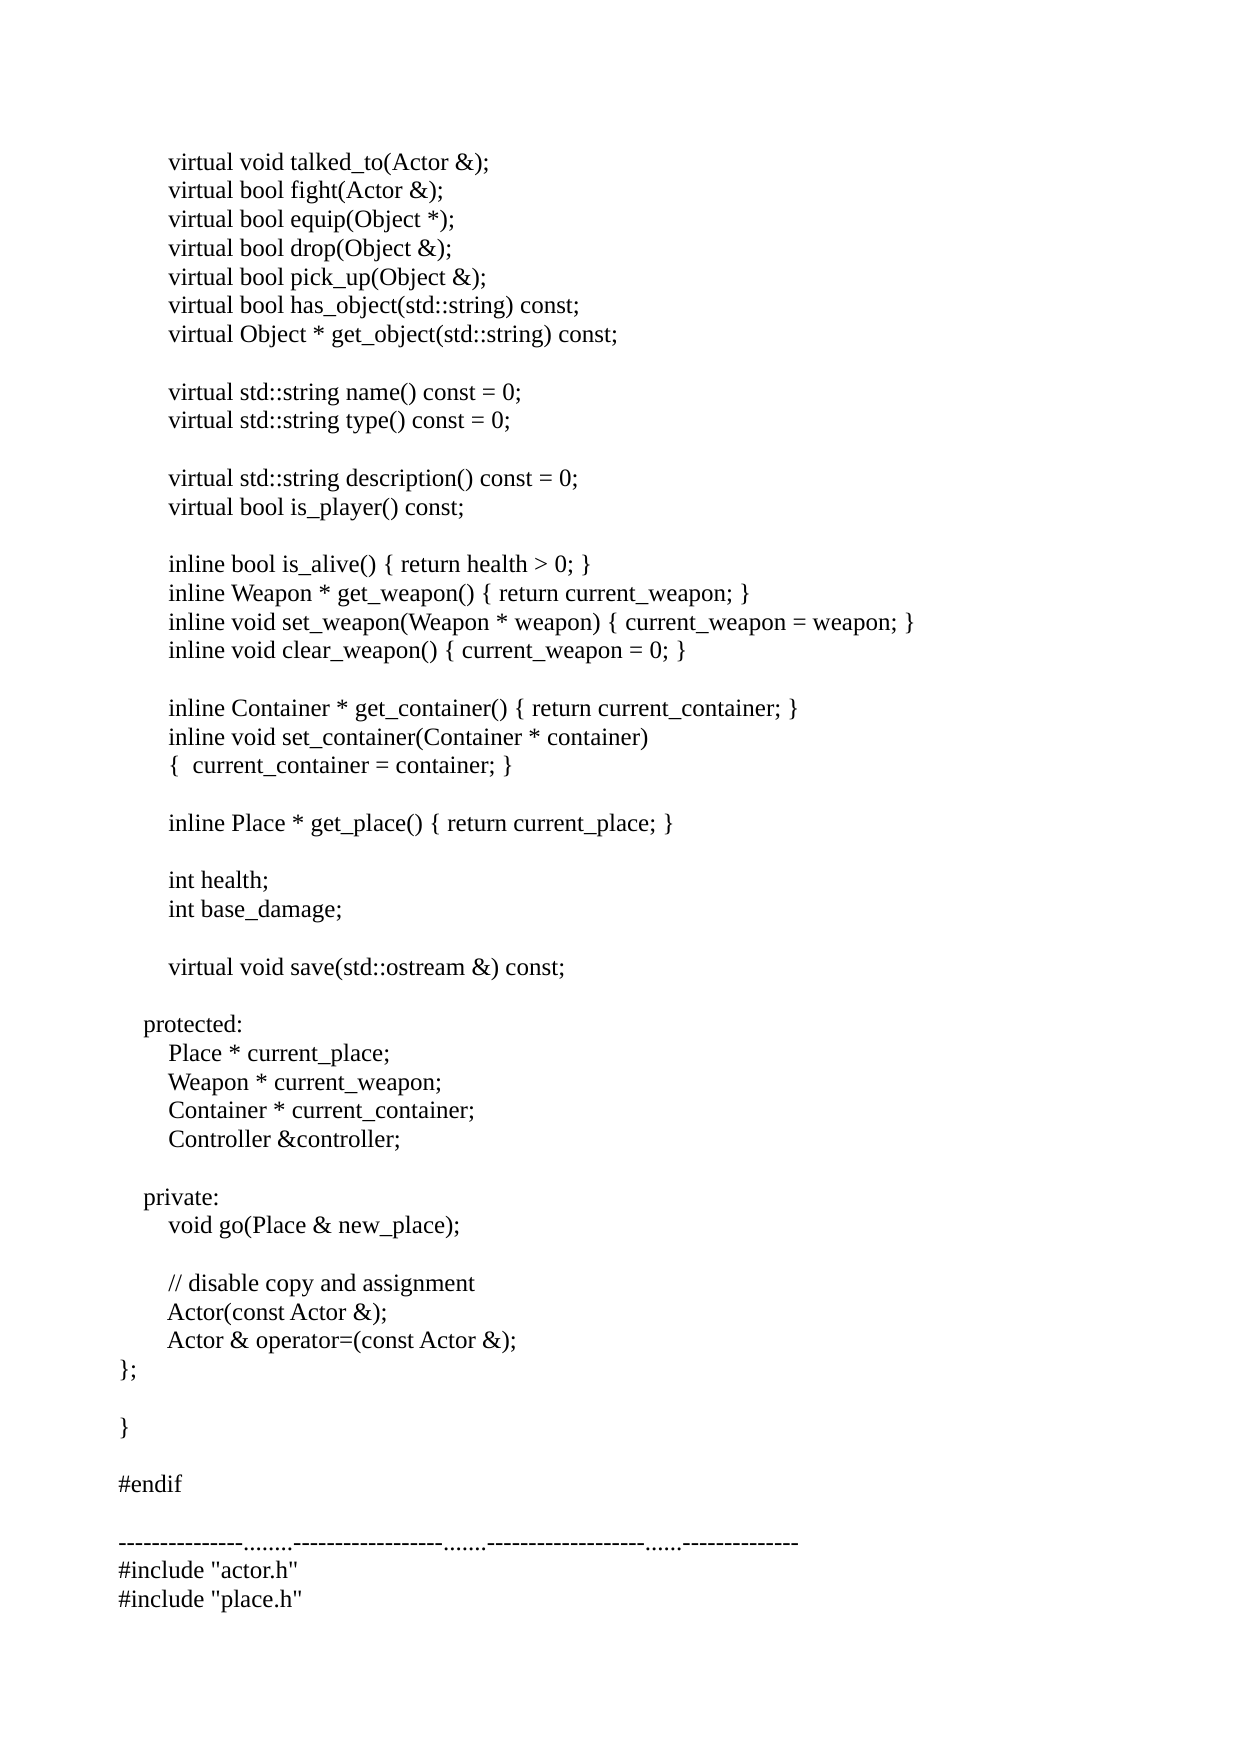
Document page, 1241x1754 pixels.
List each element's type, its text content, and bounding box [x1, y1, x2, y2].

text inline Container * get_container() { return current_container; } [118, 693, 1122, 722]
text virtual std::string name() const = 0; [118, 377, 1122, 406]
text virtual bool is_player() const; [118, 492, 1122, 521]
text protected: [118, 1009, 1122, 1038]
text inline void set_container(Container * container) [118, 722, 1122, 751]
text virtual std::string type() const = 0; [118, 406, 1122, 434]
text virtual bool equip(Object *); [118, 204, 1122, 233]
text int base_damage; [118, 894, 1122, 923]
text // disable copy and assignment [118, 1268, 1122, 1297]
text inline void clear_weapon() { current_weapon = 0; } [118, 636, 1122, 664]
text virtual Object * get_object(std::string) const; [118, 319, 1122, 348]
text #include "actor.h" [118, 1556, 1122, 1584]
text virtual void save(std::ostream &) const; [118, 952, 1122, 981]
text Place * current_place; [118, 1038, 1122, 1067]
text { current_container = container; } [118, 751, 1122, 779]
text virtual bool has_object(std::string) const; [118, 291, 1122, 319]
text inline void set_weapon(Weapon * weapon) { current_weapon = weapon; } [118, 607, 1122, 636]
text private: [118, 1182, 1122, 1211]
text virtual bool fight(Actor &); [118, 176, 1122, 204]
text }; [118, 1354, 1122, 1383]
text Actor & operator=(const Actor &); [118, 1326, 1122, 1354]
text Weapon * current_weapon; [118, 1067, 1122, 1096]
text } [118, 1412, 1122, 1441]
text ---------------........------------------.......-------------------......-------------- [118, 1527, 1122, 1556]
text void go(Place & new_place); [118, 1211, 1122, 1239]
text virtual void talked_to(Actor &); [118, 147, 1122, 176]
text inline bool is_alive() { return health > 0; } [118, 549, 1122, 578]
text Actor(const Actor &); [118, 1297, 1122, 1326]
text inline Place * get_place() { return current_place; } [118, 808, 1122, 837]
text int health; [118, 866, 1122, 894]
text #include "place.h" [118, 1584, 1122, 1613]
text inline Weapon * get_weapon() { return current_weapon; } [118, 578, 1122, 607]
text Container * current_container; [118, 1096, 1122, 1124]
text virtual std::string description() const = 0; [118, 463, 1122, 492]
text #endif [118, 1469, 1122, 1498]
text virtual bool pick_up(Object &); [118, 262, 1122, 291]
text Controller &controller; [118, 1124, 1122, 1153]
text virtual bool drop(Object &); [118, 233, 1122, 262]
